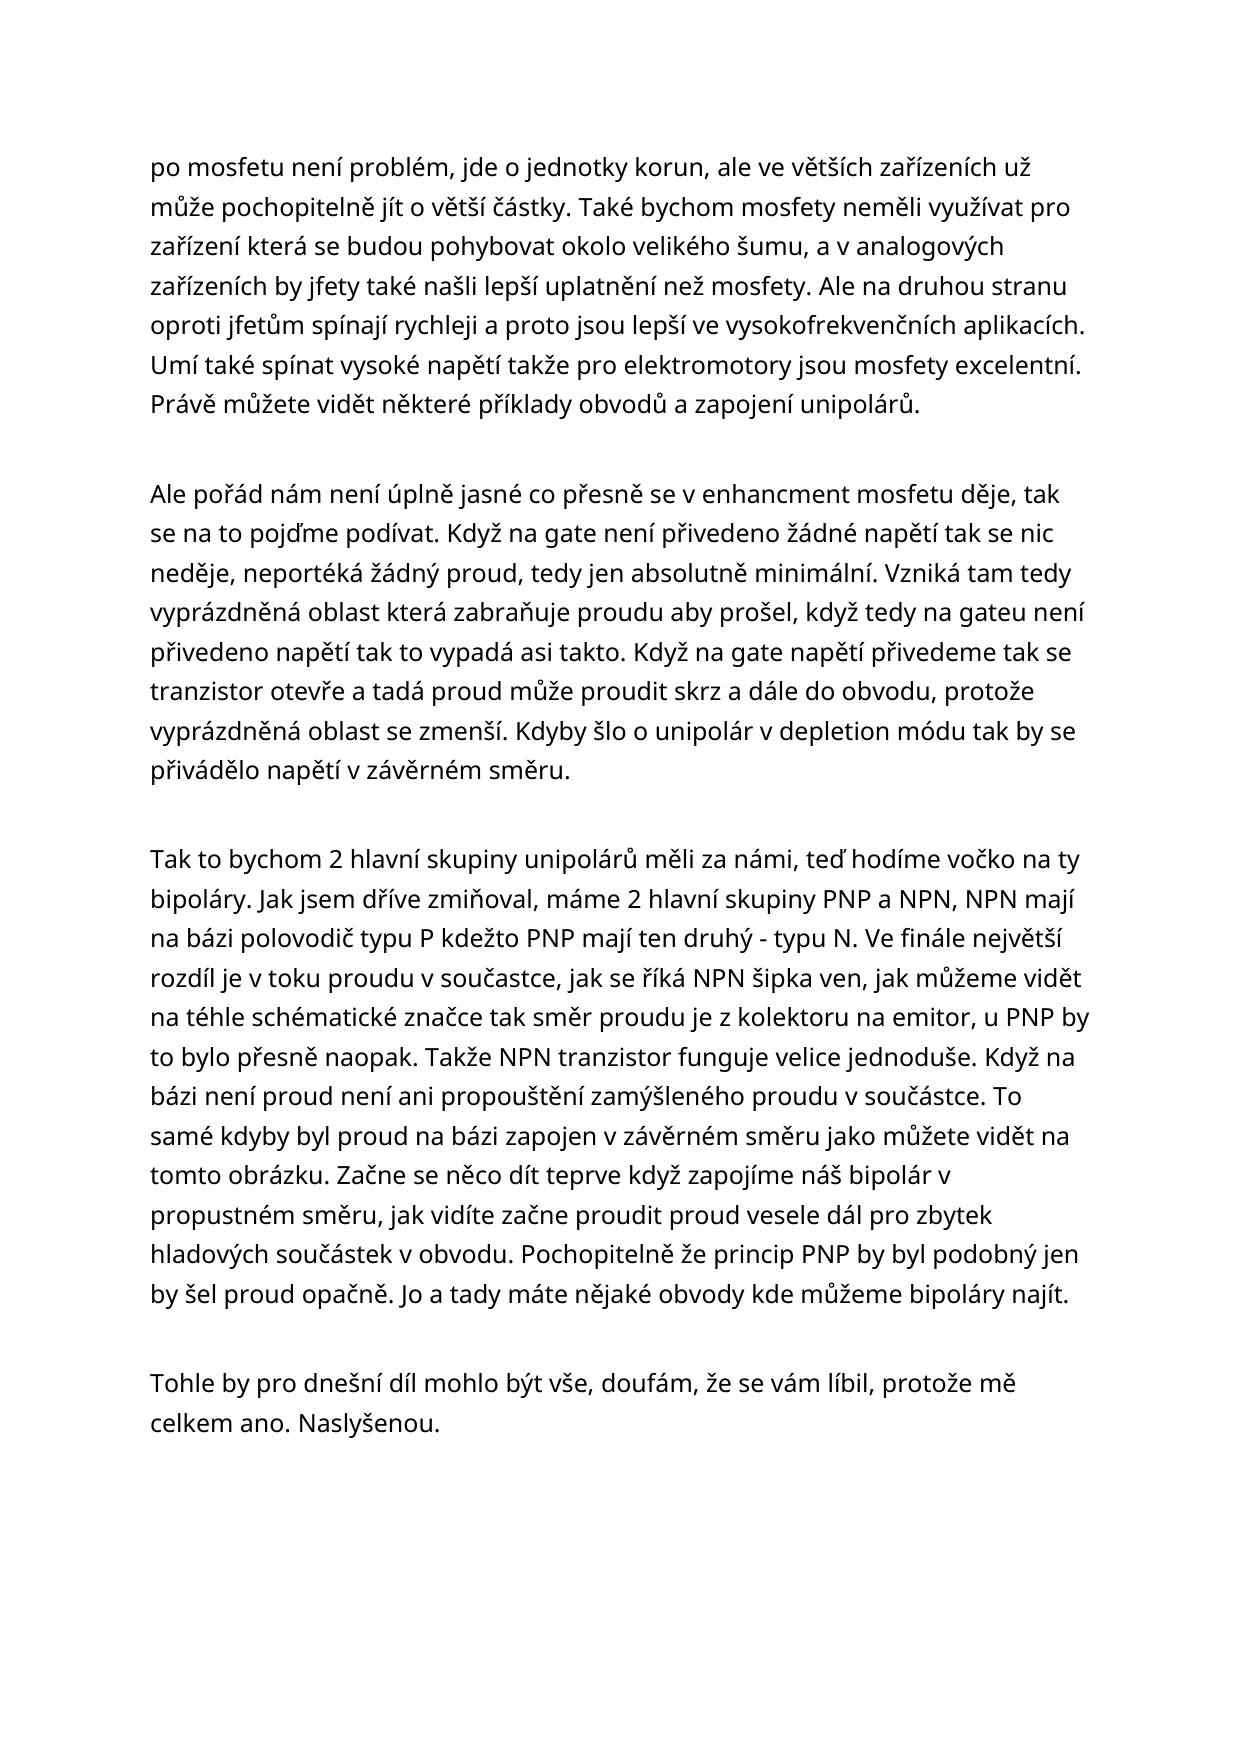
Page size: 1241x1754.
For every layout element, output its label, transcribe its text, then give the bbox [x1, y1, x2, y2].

text Ale pořád nám není úplně jasné co přesně se v enhancment mosfetu děje, tak se na to pojďme podívat. Když na gate není přivedeno žádné napětí tak se nic neděje, neportéká žádný proud, tedy jen absolutně minimální. Vzniká tam tedy vyprázdněná oblast která zabraňuje proudu aby prošel, když tedy na gateu není přivedeno napětí tak to vypadá asi takto. Když na gate napětí přivedeme tak se tranzistor otevře a tadá proud může proudit skrz a dále do obvodu, protože vyprázdněná oblast se zmenší. Kdyby šlo o unipolár v depletion módu tak by se přivádělo napětí v závěrném směru. [150, 476, 1090, 787]
text Tak to bychom 2 hlavní skupiny unipolárů měli za námi, teď hodíme vočko na ty bipoláry. Jak jsem dříve zmiňoval, máme 2 hlavní skupiny PNP a NPN, NPN mají na bázi polovodič typu P kdežto PNP mají ten druhý - typu N. Ve finále největší rozdíl je v toku proudu v součastce, jak se říká NPN šipka ven, jak můžeme vidět na téhle schématické značce tak směr proudu je z kolektoru na emitor, u PNP by to bylo přesně naopak. Takže NPN tranzistor funguje velice jednoduše. Když na bázi není proud není ani propouštění zamýšleného proudu v součástce. To samé kdyby byl proud na bázi zapojen v závěrném směru jako můžete vidět na tomto obrázku. Začne se něco dít teprve když zapojíme náš bipolár v propustném směru, jak vidíte začne proudit proud vesele dál pro zbytek hladových součástek v obvodu. Pochopitelně že princip PNP by byl podobný jen by šel proud opačně. Jo a tady máte nějaké obvody kde můžeme bipoláry najít. [150, 842, 1090, 1311]
text Tohle by pro dnešní díl mohlo být vše, doufám, že se vám líbil, protože mě celkem ano. Naslyšenou. [150, 1366, 1090, 1439]
text po mosfetu není problém, jde o jednotky korun, ale ve větších zařízeních už může pochopitelně jít o větší částky. Také bychom mosfety neměli využívat pro zařízení která se budou pohybovat okolo velikého šumu, a v analogových zařízeních by jfety také našli lepší uplatnění než mosfety. Ale na druhou stranu oproti jfetům spínají rychleji a proto jsou lepší ve vysokofrekvenčních aplikacích. Umí také spínat vysoké napětí takže pro elektromotory jsou mosfety excelentní. Právě můžete vidět některé příklady obvodů a zapojení unipolárů. [150, 150, 1090, 421]
